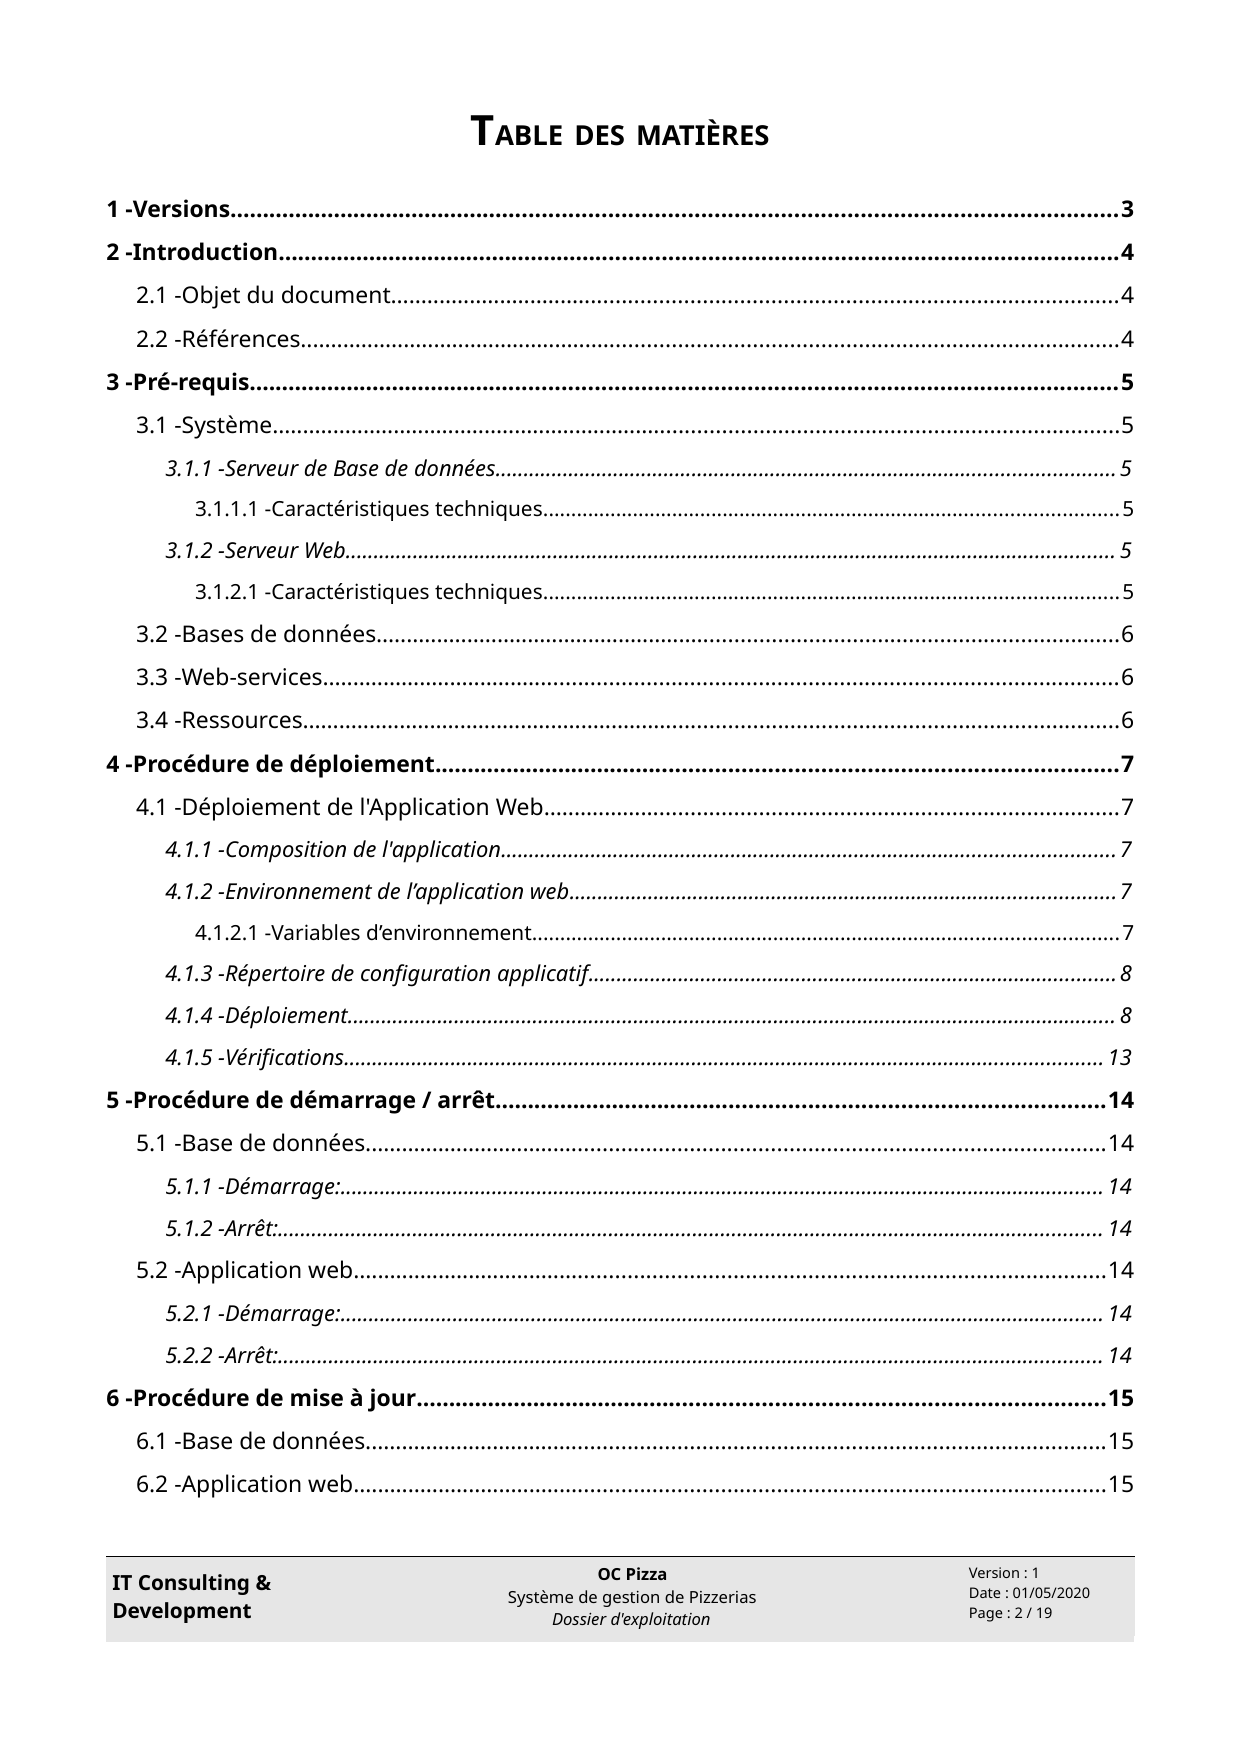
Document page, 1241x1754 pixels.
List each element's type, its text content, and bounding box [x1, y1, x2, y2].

text 6.1 -Base de données 15 [136, 1425, 1134, 1456]
text 5 -Procédure de démarrage / arrêt 14 [106, 1084, 1134, 1115]
text 4.1.5 -Vérifications 13 [165, 1042, 1134, 1072]
text 5.1 -Base de données 14 [136, 1127, 1134, 1159]
text 4.1.1 -Composition de l'application 7 [165, 834, 1134, 864]
subtitle Table des matières [106, 100, 1134, 157]
text 4.1.2 -Environnement de l’application web 7 [165, 876, 1134, 906]
text 5.2.2 -Arrêt: 14 [165, 1340, 1134, 1369]
text 3.4 -Ressources 6 [136, 704, 1134, 735]
text 5.2.1 -Démarrage: 14 [165, 1298, 1134, 1328]
text 3 -Pré-requis 5 [106, 366, 1134, 397]
text 2 -Introduction 4 [106, 236, 1134, 267]
text 1 -Versions 3 [106, 193, 1134, 224]
text 5.1.2 -Arrêt: 14 [165, 1213, 1134, 1242]
text 3.1.2 -Serveur Web 5 [165, 535, 1134, 565]
text 3.1.1 -Serveur de Base de données 5 [165, 453, 1134, 482]
text 5.2 -Application web 14 [136, 1254, 1134, 1286]
text 4.1.3 -Répertoire de configuration applicatif 8 [165, 958, 1134, 988]
text 6.2 -Application web 15 [136, 1468, 1134, 1499]
text 4 -Procédure de déploiement 7 [106, 747, 1134, 779]
text 3.2 -Bases de données 6 [136, 617, 1134, 649]
text 3.1.1.1 -Caractéristiques techniques 5 [195, 494, 1134, 523]
text 2.2 -Références 4 [136, 323, 1134, 354]
text 6 -Procédure de mise à jour 15 [106, 1382, 1134, 1413]
text 3.3 -Web-services 6 [136, 661, 1134, 692]
text 4.1.4 -Déploiement 8 [165, 1000, 1134, 1030]
text 3.1.2.1 -Caractéristiques techniques 5 [195, 577, 1134, 605]
text 2.1 -Objet du document 4 [136, 279, 1134, 311]
text 4.1.2.1 -Variables d’environnement 7 [195, 918, 1134, 946]
text 3.1 -Système 5 [136, 409, 1134, 441]
text 4.1 -Déploiement de l'Application Web 7 [136, 791, 1134, 822]
text 5.1.1 -Démarrage: 14 [165, 1171, 1134, 1201]
